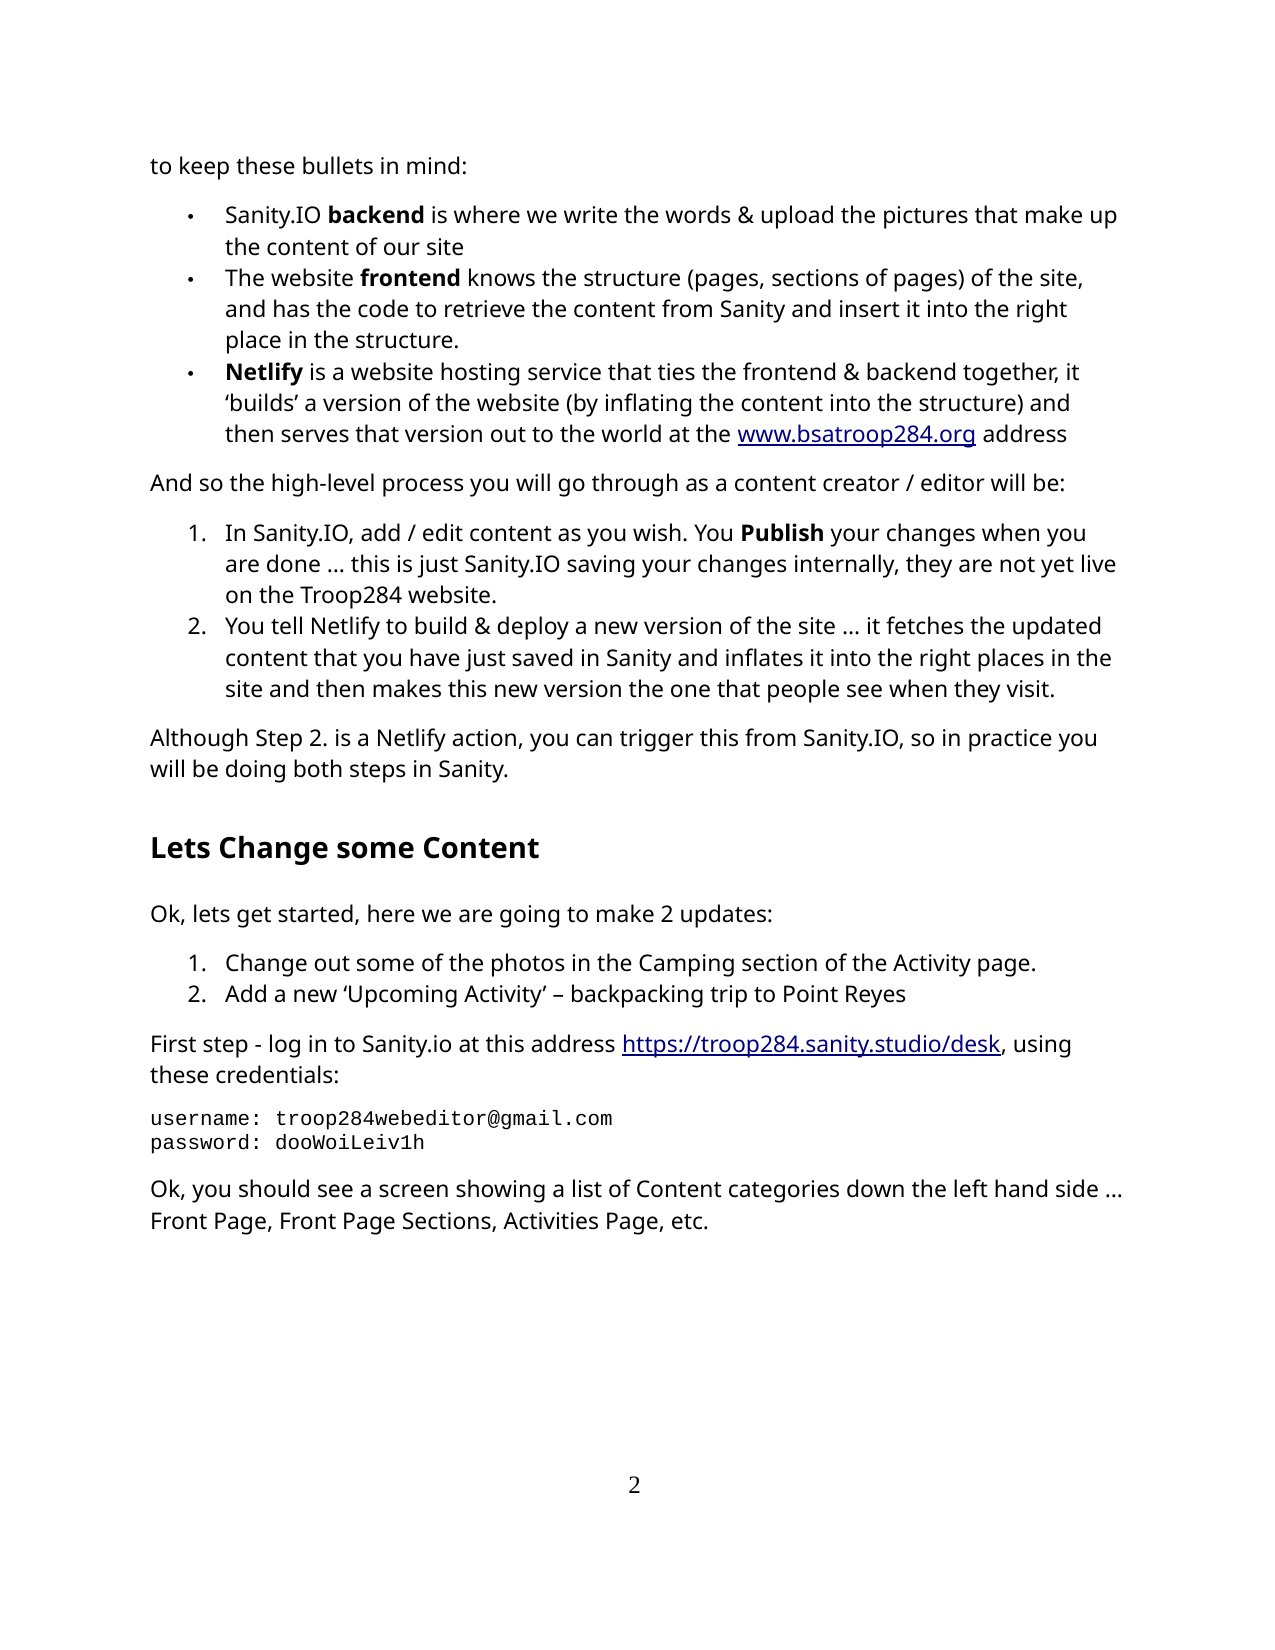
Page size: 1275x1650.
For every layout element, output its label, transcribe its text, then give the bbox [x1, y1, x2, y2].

list You tell Netlify to build & deploy a new version of the site … it fetches the updated content that you have just saved in Sanity and inflates it into the right places in the site and then makes this new version the one that people see when they visit. [187, 610, 1125, 704]
text Ok, you should see a screen showing a list of Content categories down the left hand side … Front Page, Front Page Sections, Activities Page, etc. [150, 1173, 1125, 1236]
text password: dooWoiLeiv1h [150, 1132, 1125, 1155]
text Ok, lets get started, here we are going to make 2 updates: [150, 898, 1125, 929]
text First step - log in to Sanity.io at this address https://troop284.sanity.studio/desk, using these credentials: [150, 1028, 1125, 1090]
list Add a new ‘Upcoming Activity’ – backpacking trip to Point Reyes [187, 978, 1125, 1009]
text And so the high-level process you will go through as a content creator / editor will be: [150, 467, 1125, 498]
list The website frontend knows the structure (pages, sections of pages) of the site, and has the code to retrieve the content from Sanity and insert it into the right place in the structure. [187, 262, 1125, 356]
list In Sanity.IO, add / edit content as you wish. You Publish your changes when you are done … this is just Sanity.IO saving your changes internally, they are not yet live on the Troop284 website. [187, 517, 1125, 610]
list Change out some of the photos in the Camping section of the Activity page. [187, 947, 1125, 978]
subtitle Lets Change some Content [150, 828, 1125, 867]
text username: troop284webeditor@gmail.com [150, 1108, 1125, 1132]
list Netlify is a website hosting service that ties the frontend & backend together, it ‘builds’ a version of the website (by inflating the content into the structure) and then serves that version out to the world at the www.bsatroop284.org address [187, 356, 1125, 449]
text to keep these bullets in mind: [150, 150, 1125, 181]
text Although Step 2. is a Netlify action, you can trigger this from Sanity.IO, so in practice you will be doing both steps in Sanity. [150, 722, 1125, 784]
list Sanity.IO backend is where we write the words & upload the pictures that make up the content of our site [187, 199, 1125, 262]
